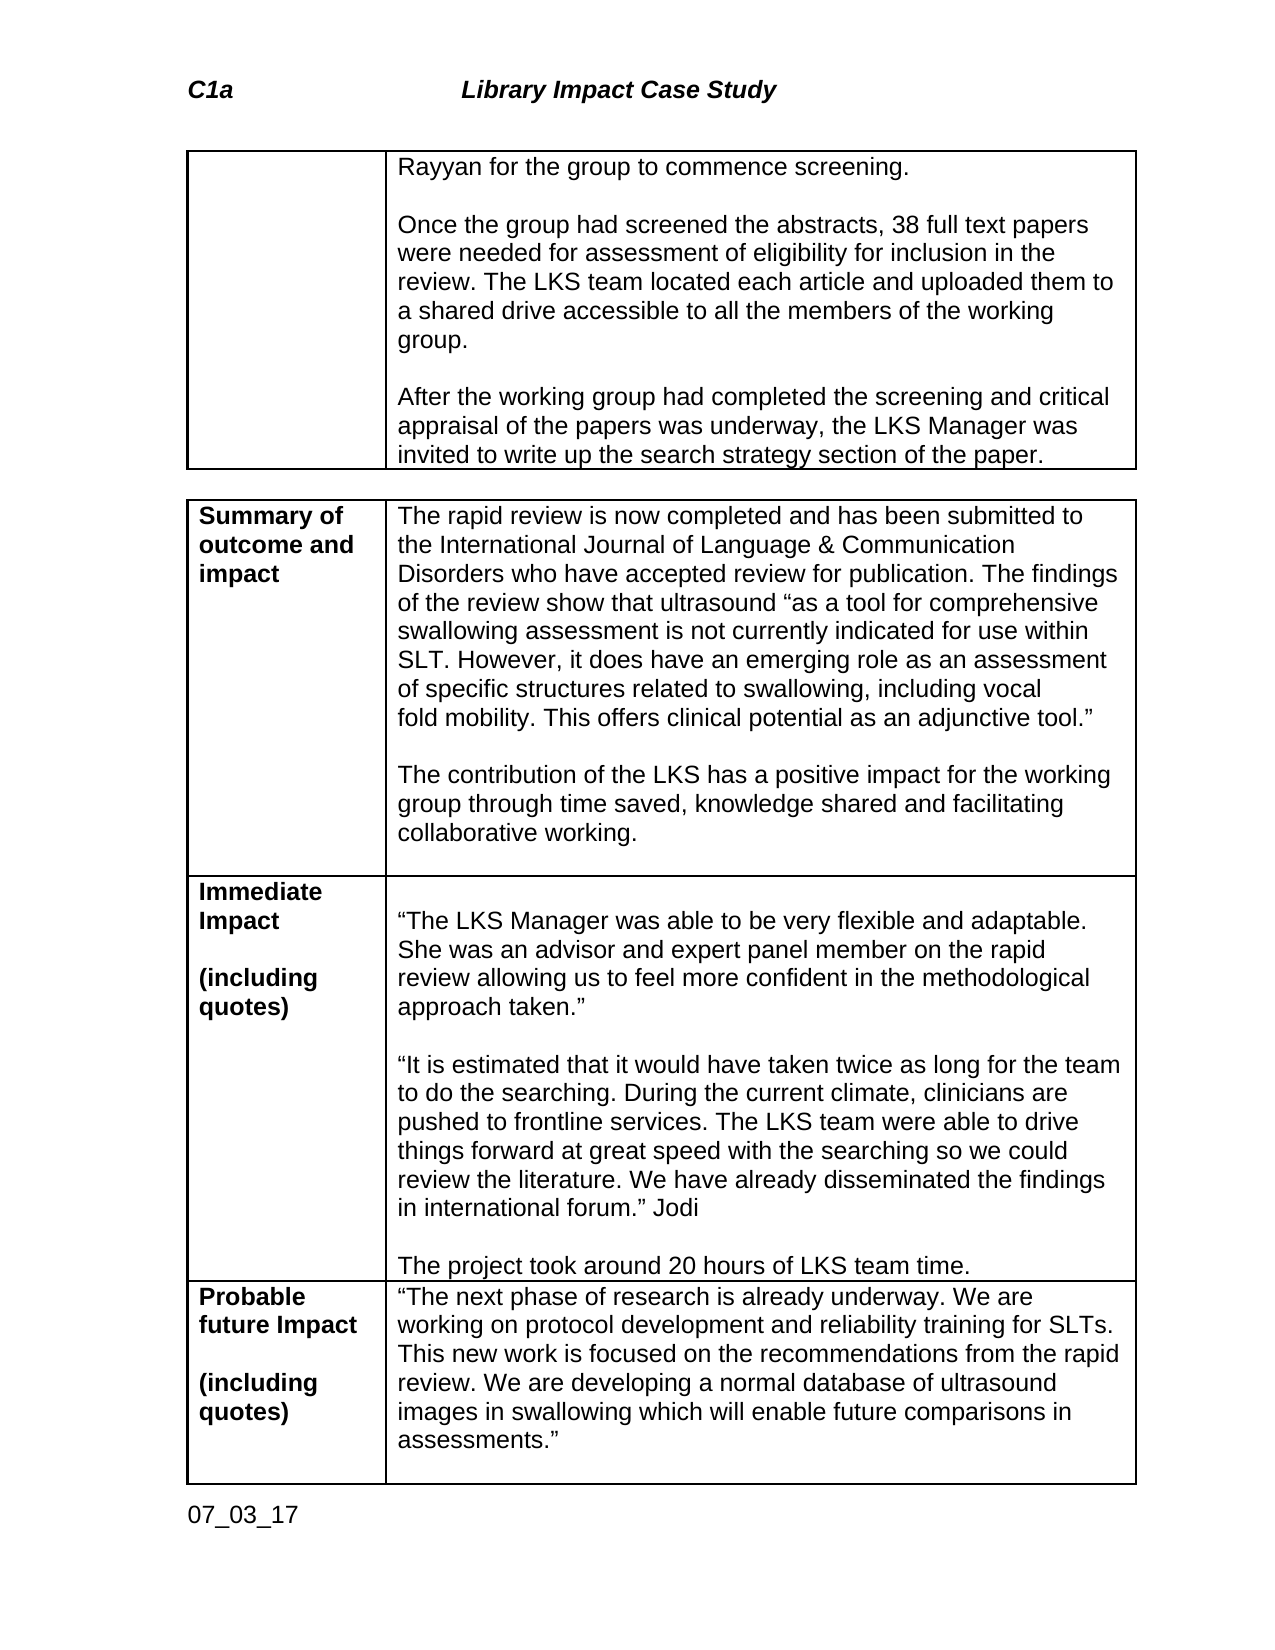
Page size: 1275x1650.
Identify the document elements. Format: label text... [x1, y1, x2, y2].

table_cell Immediate Impact (including quotes) [189, 877, 385, 1279]
table_cell Rayyan for the group to commence screening. Once the group had screened the abstracts, 38 full text papers were needed for assessment of eligibility for inclusion in the review. The LKS team located each article and uploaded them to a shared drive accessible to all the members of the working group. After the working group had completed the screening and critical appraisal of the papers was underway, the LKS Manager was invited to write up the search strategy section of the paper. [387, 152, 1135, 468]
table_cell [189, 152, 385, 468]
table_header Summary of outcome and impact [189, 501, 385, 875]
table_cell “The LKS Manager was able to be very flexible and adaptable. She was an advisor and expert panel member on the rapid review allowing us to feel more confident in the methodological approach taken.” “It is estimated that it would have taken twice as long for the team to do the searching. During the current climate, clinicians are pushed to frontline services. The LKS team were able to drive things forward at great speed with the searching so we could review the literature. We have already disseminated the findings in international forum.” Jodi The project took around 20 hours of LKS team time. [387, 877, 1135, 1279]
table_header The rapid review is now completed and has been submitted to the International Journal of Language & Communication Disorders who have accepted review for publication. The findings of the review show that ultrasound “as a tool for comprehensive swallowing assessment is not currently indicated for use within SLT. However, it does have an emerging role as an assessment of specific structures related to swallowing, including vocal fold mobility. This offers clinical potential as an adjunctive tool.” The contribution of the LKS has a positive impact for the working group through time saved, knowledge shared and facilitating collaborative working. [387, 501, 1135, 875]
table_cell “The next phase of research is already underway. We are working on protocol development and reliability training for SLTs. This new work is focused on the recommendations from the rapid review. We are developing a normal database of ultrasound images in swallowing which will enable future comparisons in assessments.” [387, 1282, 1135, 1483]
table_cell Probable future Impact (including quotes) [189, 1282, 385, 1483]
